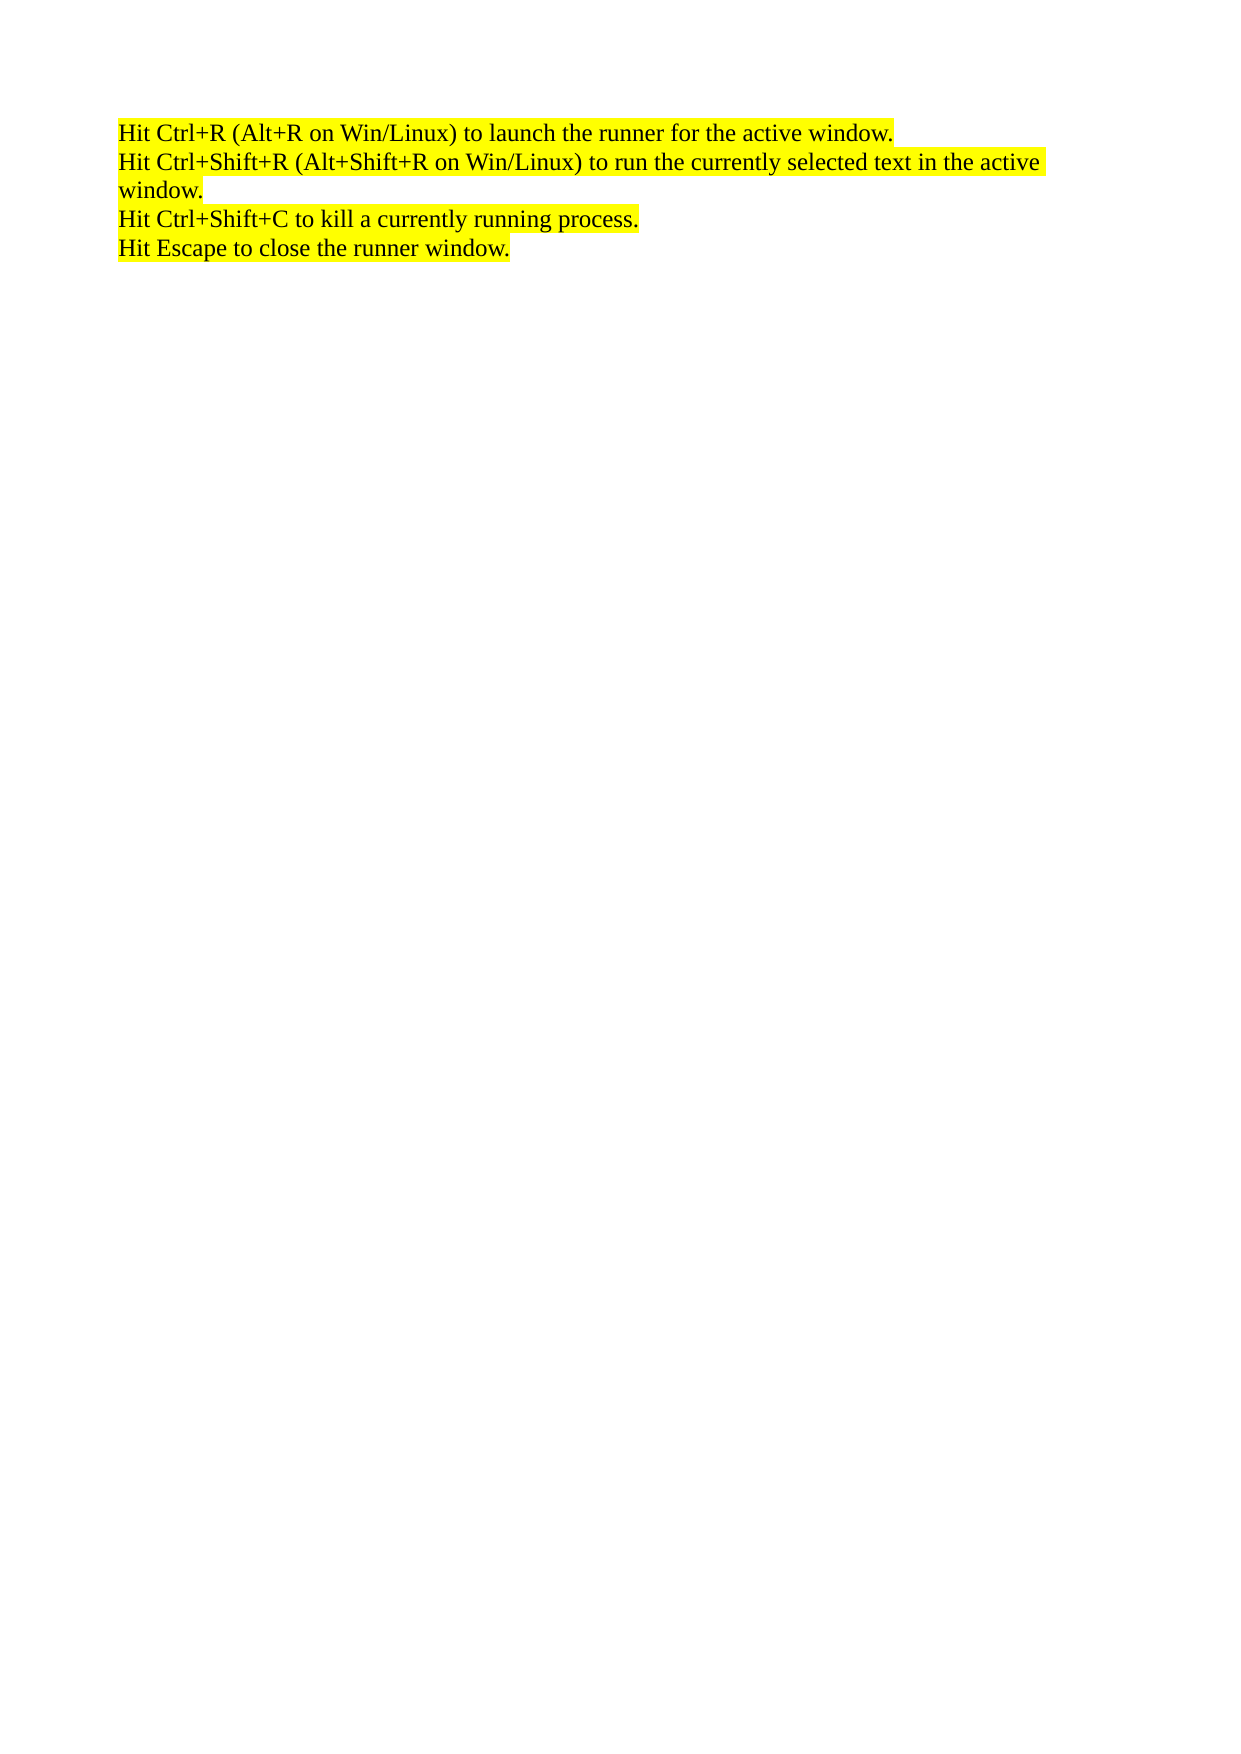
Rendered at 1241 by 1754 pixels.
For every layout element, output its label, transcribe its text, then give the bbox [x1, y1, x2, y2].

text Hit Ctrl+Shift+C to kill a currently running process. [118, 204, 1122, 233]
text Hit Ctrl+R (Alt+R on Win/Linux) to launch the runner for the active window. [118, 118, 1122, 147]
text Hit Escape to close the runner window. [118, 233, 1122, 262]
text Hit Ctrl+Shift+R (Alt+Shift+R on Win/Linux) to run the currently selected text in the active window. [118, 147, 1122, 204]
